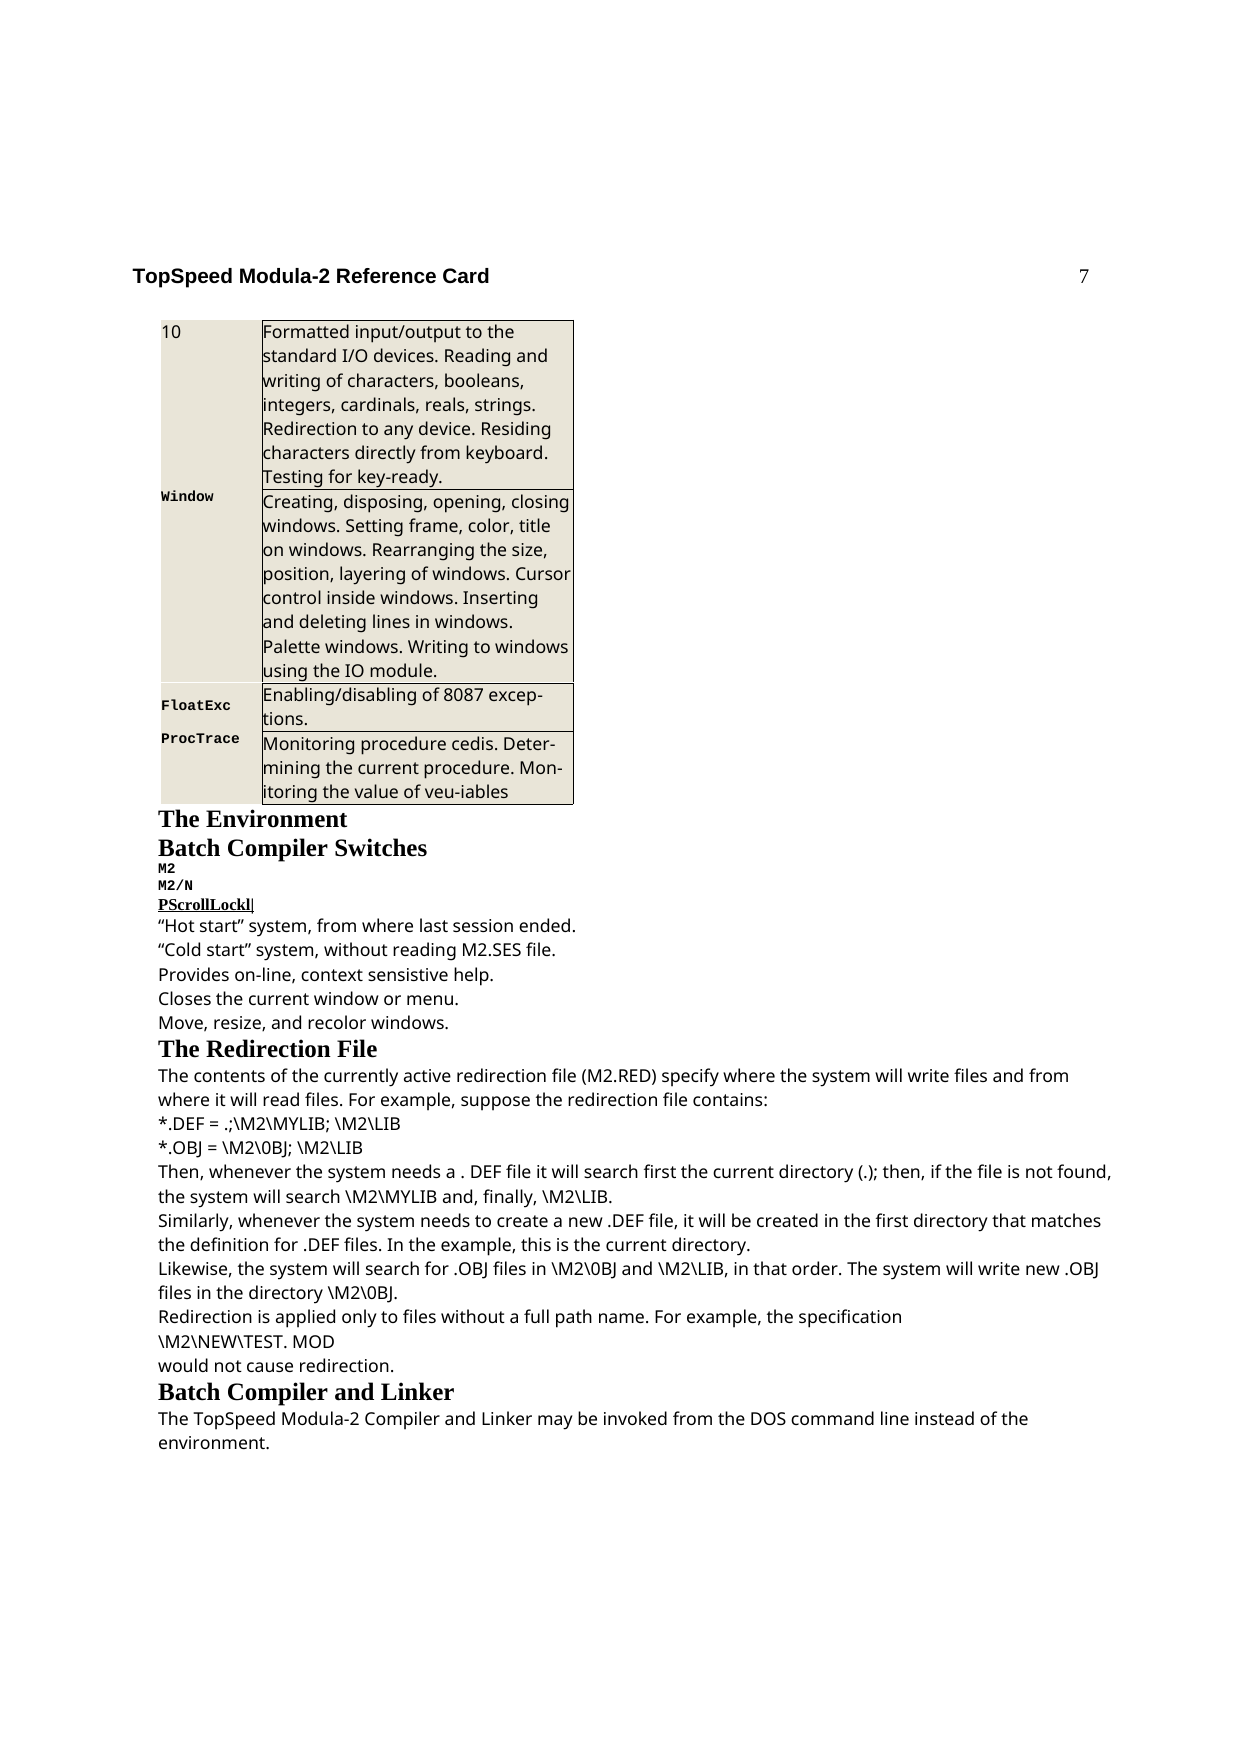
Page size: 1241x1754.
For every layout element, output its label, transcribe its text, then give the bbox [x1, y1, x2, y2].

text Similarly, whenever the system needs to create a new .DEF file, it will be created in the first directory that matches the definition for .DEF files. In the example, this is the current directory. [158, 1208, 1114, 1257]
table_cell Window [161, 489, 262, 682]
subtitle Batch Compiler and Linker [158, 1377, 1114, 1406]
text *.DEF = .;\M2\MYLIB; \M2\LIB [158, 1112, 1114, 1136]
table_cell Creating, disposing, opening, clos­ing windows. Setting frame, color, title on windows. Rearranging the size, position, layering of windows. Cursor control inside windows. In­serting and deleting lines in win­dows. Palette windows. Writing to windows using the IO module. [263, 490, 573, 682]
text The contents of the currently active redirection file (M2.RED) specify where the system will write files and from where it will read files. For example, suppose the redirection file contains: [158, 1063, 1114, 1112]
table_cell ProcTrace [161, 731, 262, 804]
text *.OBJ = \M2\0BJ; \M2\LIB [158, 1136, 1114, 1160]
text “Hot start” system, from where last session ended. [158, 914, 1114, 938]
subtitle The Redirection File [158, 1034, 1114, 1063]
table_cell Enabling/disabling of 8087 excep­tions. [263, 684, 573, 731]
text “Cold start” system, without reading M2.SES file. [158, 938, 1114, 962]
table_cell FloatExc [161, 683, 262, 731]
text The TopSpeed Modula-2 Compiler and Linker may be invoked from the DOS command line instead of the environment. [158, 1406, 1114, 1454]
text \M2\NEW\TEST. MOD [158, 1329, 1114, 1353]
text M2/N [158, 878, 1114, 894]
text M2 [158, 861, 1114, 878]
text Provides on-line, context sensistive help. [158, 962, 1114, 986]
table_cell Monitoring procedure cedis. Deter­mining the current procedure. Mon­itoring the value of veu-iables [263, 732, 573, 804]
table_cell Formatted input/output to the standard I/O devices. Reading and writing of characters, booleans, integers, cardinals, reals, strings. Redirection to any device. Residing characters directly from keyboard. Testing for key-ready. [263, 321, 573, 489]
table_cell 10 [161, 320, 262, 489]
text Then, whenever the system needs a . DEF file it will search first the current directory (.); then, if the file is not found, the system will search \M2\MYLIB and, finally, \M2\LIB. [158, 1160, 1114, 1208]
text Redirection is applied only to files without a full path name. For example, the specification [158, 1305, 1114, 1329]
text Move, resize, and recolor windows. [158, 1010, 1114, 1034]
subtitle The Environment [158, 804, 1115, 833]
text PScrollLockl| [158, 894, 1114, 914]
text Likewise, the system will search for .OBJ files in \M2\0BJ and \M2\LIB, in that order. The system will write new .OBJ files in the directory \M2\0BJ. [158, 1257, 1114, 1305]
subtitle Batch Compiler Switches [158, 833, 1115, 861]
text Closes the current window or menu. [158, 986, 1114, 1010]
text would not cause redirection. [158, 1353, 1114, 1377]
